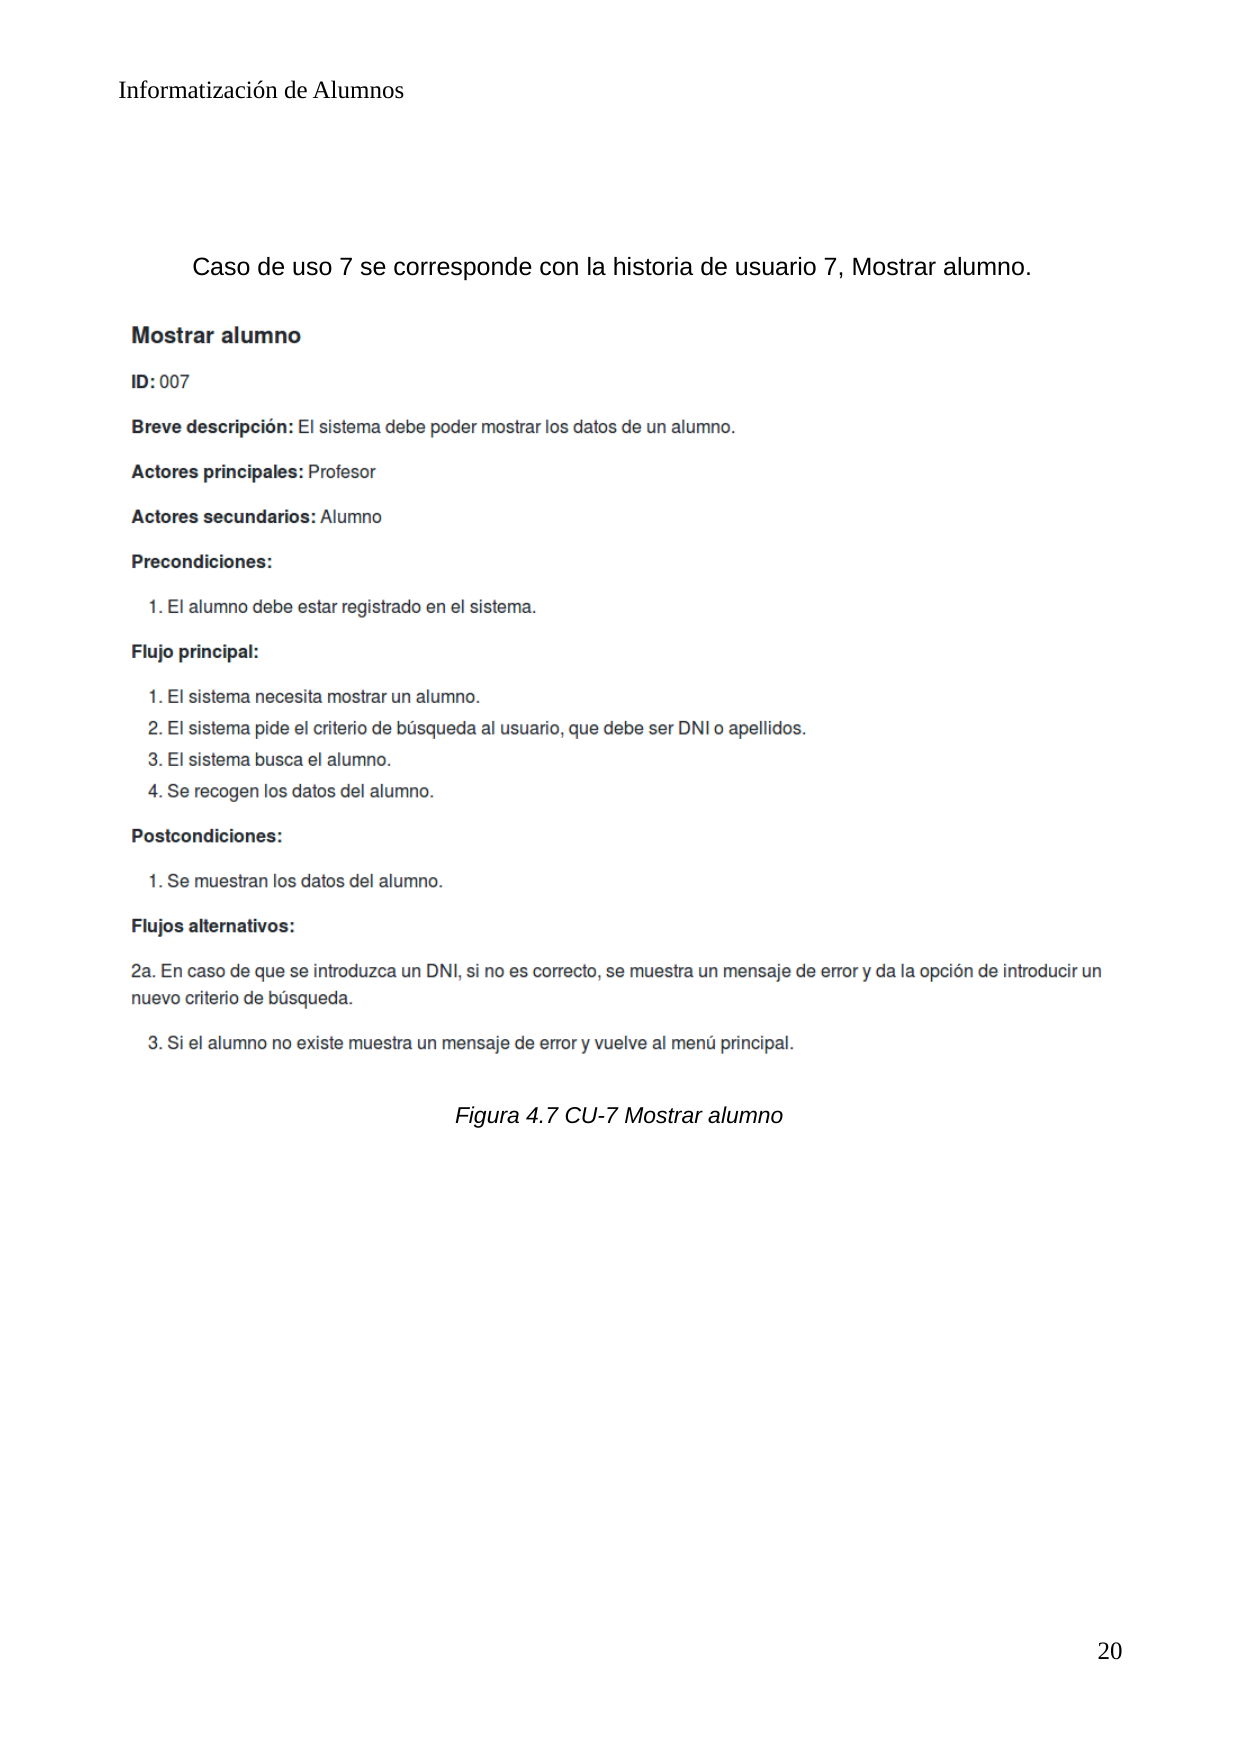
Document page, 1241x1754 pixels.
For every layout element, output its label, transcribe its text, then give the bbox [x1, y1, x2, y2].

text Caso de uso 7 se corresponde con la historia de usuario 7, Mostrar alumno. [118, 252, 1122, 281]
text Figura 4.7 CU-7 Mostrar alumno [118, 1102, 1122, 1129]
